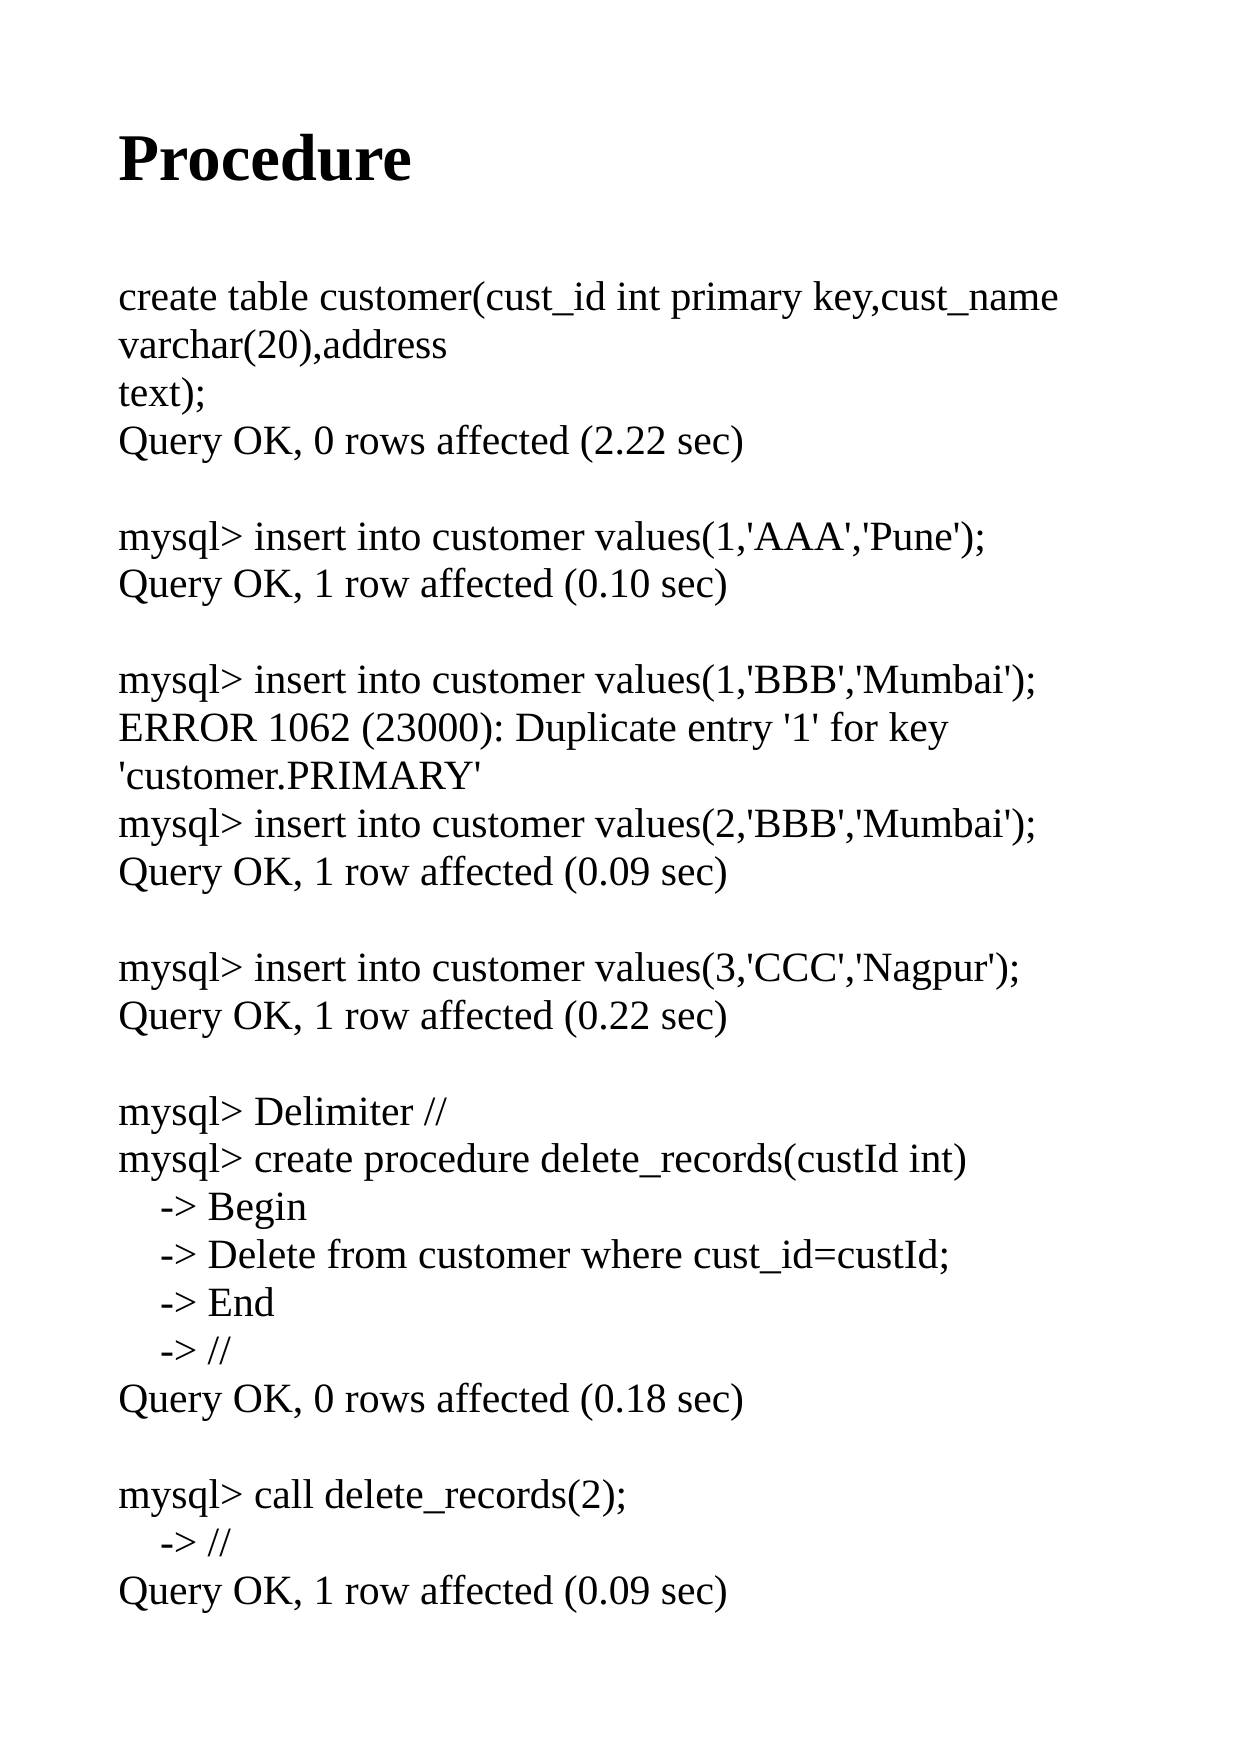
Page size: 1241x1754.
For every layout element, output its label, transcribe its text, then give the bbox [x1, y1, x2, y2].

text mysql> call delete_records(2); [118, 1469, 1122, 1517]
text mysql> insert into customer values(3,'CCC','Nagpur'); [118, 942, 1122, 990]
text -> End [118, 1278, 1122, 1326]
text Query OK, 1 row affected (0.10 sec) [118, 559, 1122, 607]
text mysql> insert into customer values(1,'BBB','Mumbai'); [118, 655, 1122, 703]
text mysql> insert into customer values(1,'AAA','Pune'); [118, 511, 1122, 559]
text Query OK, 1 row affected (0.09 sec) [118, 846, 1122, 894]
text Query OK, 1 row affected (0.22 sec) [118, 990, 1122, 1038]
text Procedure [118, 118, 1122, 195]
text create table customer(cust_id int primary key,cust_name varchar(20),address [118, 271, 1122, 367]
text Query OK, 0 rows affected (0.18 sec) [118, 1373, 1122, 1421]
text -> // [118, 1326, 1122, 1373]
text -> Begin [118, 1182, 1122, 1230]
text Query OK, 0 rows affected (2.22 sec) [118, 415, 1122, 463]
text -> Delete from customer where cust_id=custId; [118, 1230, 1122, 1278]
text text); [118, 367, 1122, 415]
text ERROR 1062 (23000): Duplicate entry '1' for key 'customer.PRIMARY' [118, 703, 1122, 798]
text mysql> create procedure delete_records(custId int) [118, 1134, 1122, 1182]
text -> // [118, 1517, 1122, 1565]
text Query OK, 1 row affected (0.09 sec) [118, 1565, 1122, 1613]
text mysql> Delimiter // [118, 1086, 1122, 1134]
text mysql> insert into customer values(2,'BBB','Mumbai'); [118, 798, 1122, 846]
